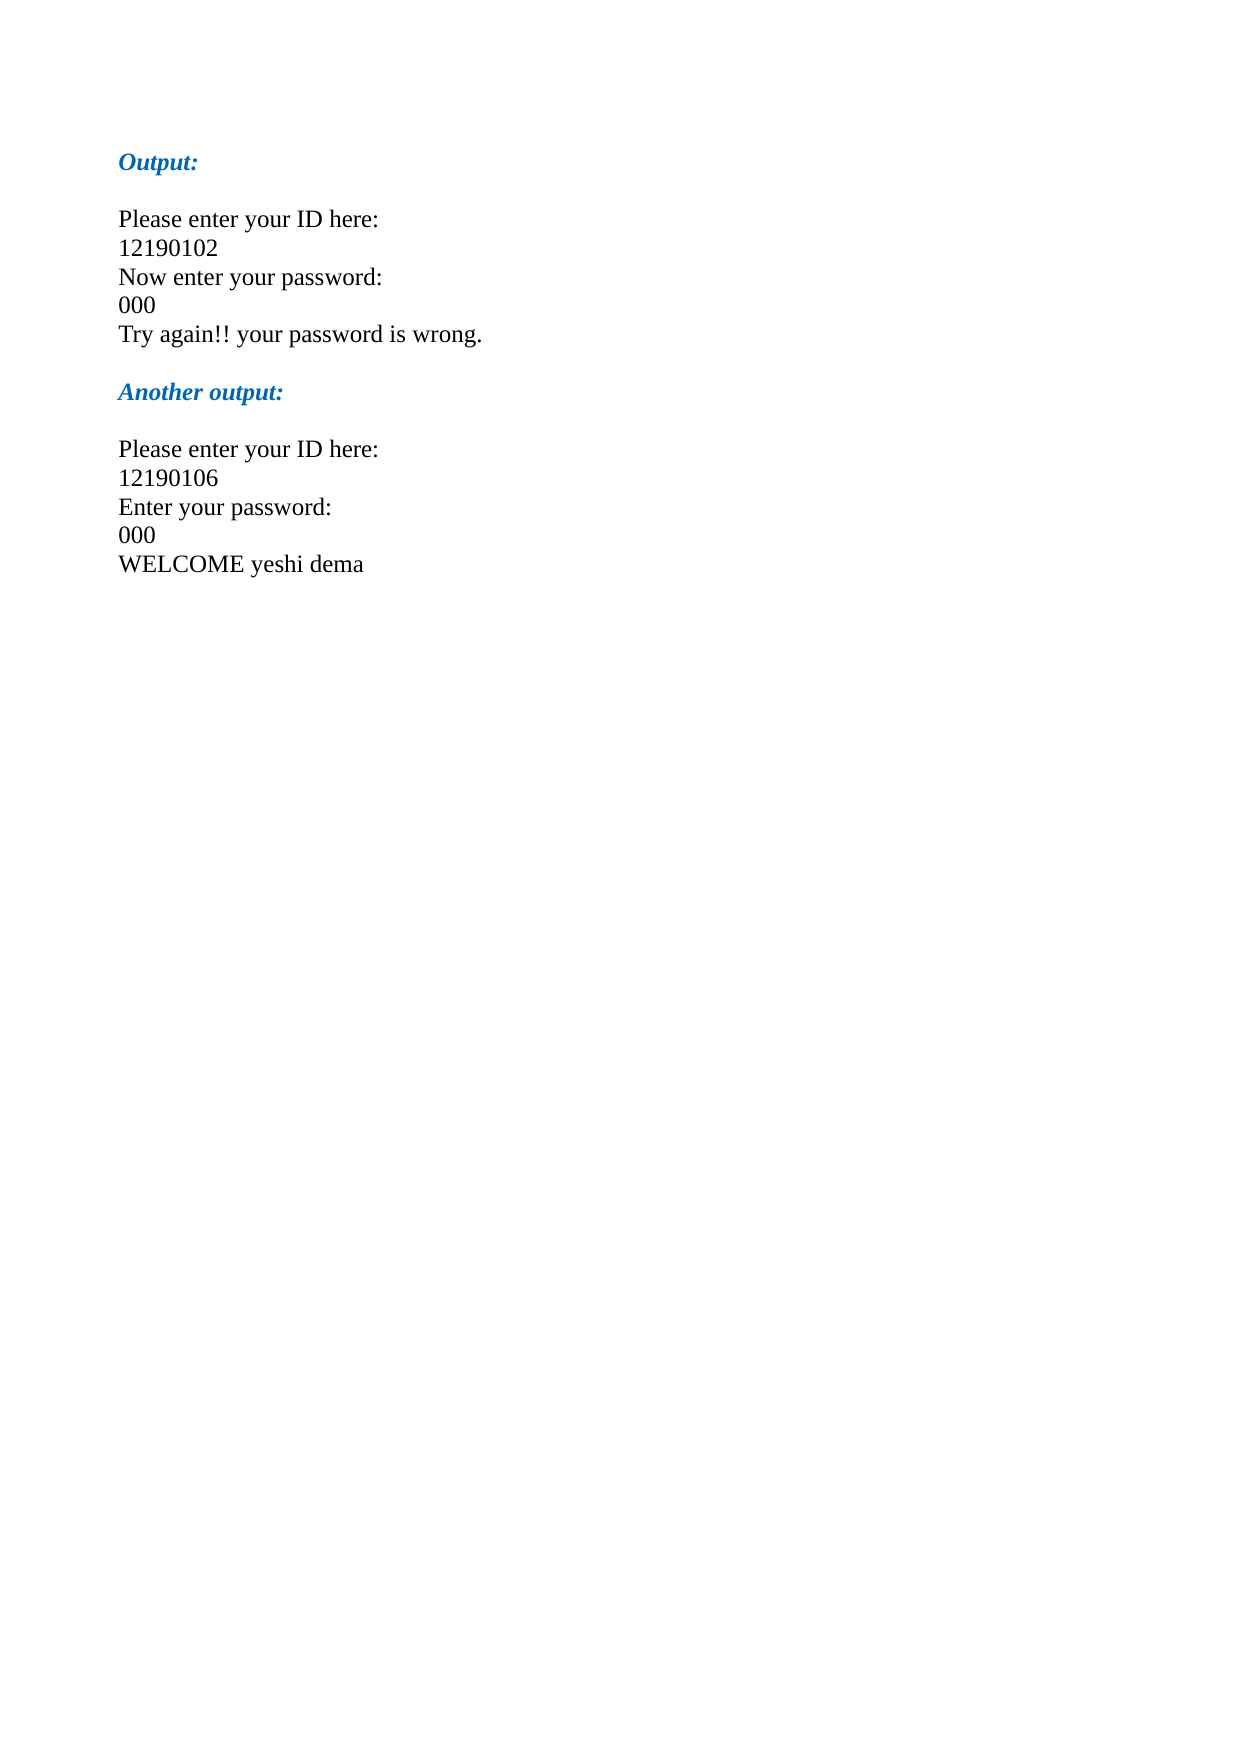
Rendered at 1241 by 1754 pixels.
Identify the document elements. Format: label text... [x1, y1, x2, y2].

text WELCOME yeshi dema [118, 549, 1122, 578]
text 000 [118, 291, 1122, 319]
text Another output: [118, 377, 1122, 406]
text 12190106 [118, 463, 1122, 492]
text 12190102 [118, 233, 1122, 262]
text Output: [118, 147, 1122, 176]
text Please enter your ID here: [118, 434, 1122, 463]
text Please enter your ID here: [118, 204, 1122, 233]
text Now enter your password: [118, 262, 1122, 291]
text 000 [118, 521, 1122, 549]
text Try again!! your password is wrong. [118, 319, 1122, 348]
text Enter your password: [118, 492, 1122, 521]
